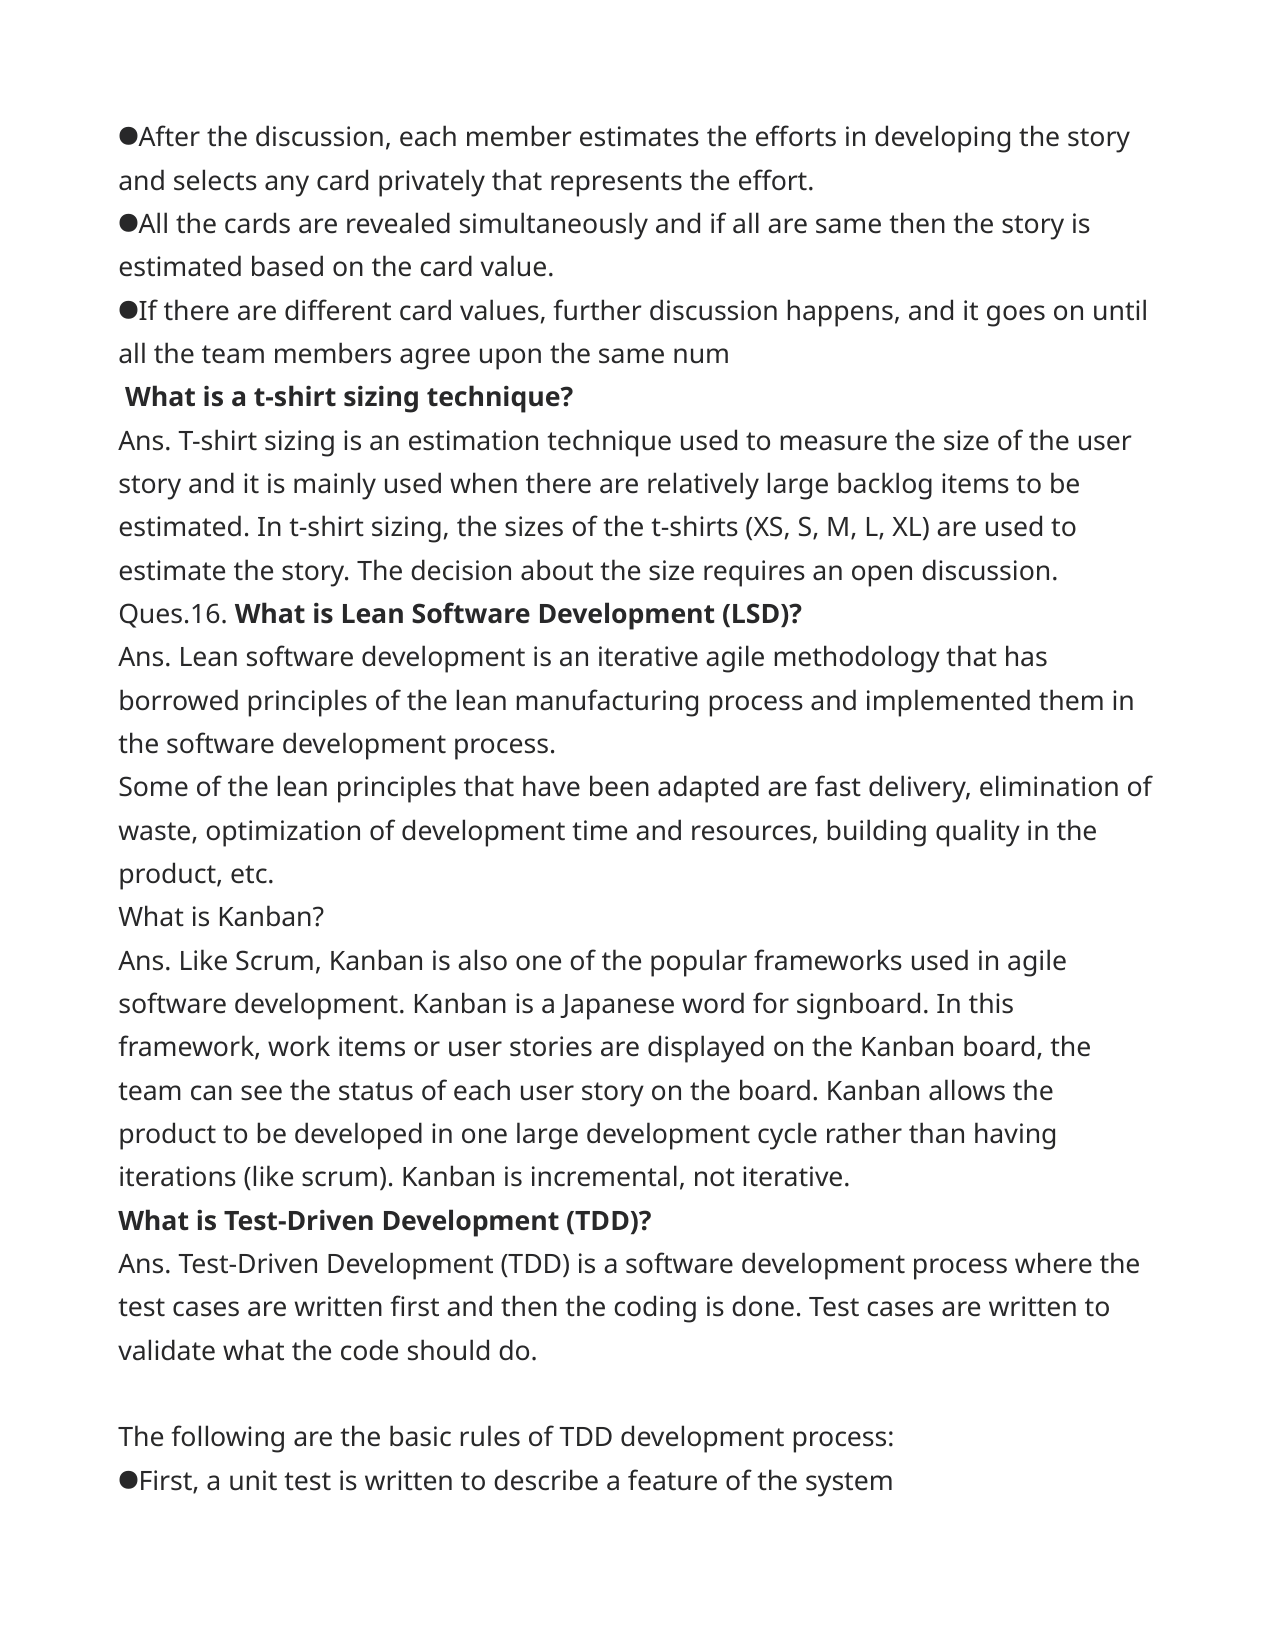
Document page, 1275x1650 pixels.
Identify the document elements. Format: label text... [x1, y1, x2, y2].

text What is Kanban? Ans. Like Scrum, Kanban is also one of the popular frameworks used in agile software development. Kanban is a Japanese word for signboard. In this framework, work items or user stories are displayed on the Kanban board, the team can see the status of each user story on the board. Kanban allows the product to be developed in one large development cycle rather than having iterations (like scrum). Kanban is incremental, not iterative. [118, 898, 1157, 1194]
text Ques.16. What is Lean Software Development (LSD)? Ans. Lean software development is an iterative agile methodology that has borrowed principles of the lean manufacturing process and implemented them in the software development process. [118, 595, 1157, 761]
list First, a unit test is written to describe a feature of the system [118, 1461, 1157, 1498]
list If there are different card values, further discussion happens, and it goes on until all the team members agree upon the same num [118, 291, 1157, 371]
text What is a t-shirt sizing technique? Ans. T-shirt sizing is an estimation technique used to measure the size of the user story and it is mainly used when there are relatively large backlog items to be estimated. In t-shirt sizing, the sizes of the t-shirts (XS, S, M, L, XL) are used to estimate the story. The decision about the size requires an open discussion. [118, 378, 1157, 588]
text What is Test-Driven Development (TDD)? Ans. Test-Driven Development (TDD) is a software development process where the test cases are written first and then the coding is done. Test cases are written to validate what the code should do. The following are the basic rules of TDD development process: [118, 1201, 1157, 1454]
list After the discussion, each member estimates the efforts in developing the story and selects any card privately that represents the effort. [118, 118, 1157, 198]
list All the cards are revealed simultaneously and if all are same then the story is estimated based on the card value. [118, 205, 1157, 284]
text Some of the lean principles that have been adapted are fast delivery, elimination of waste, optimization of development time and resources, building quality in the product, etc. [118, 768, 1157, 891]
